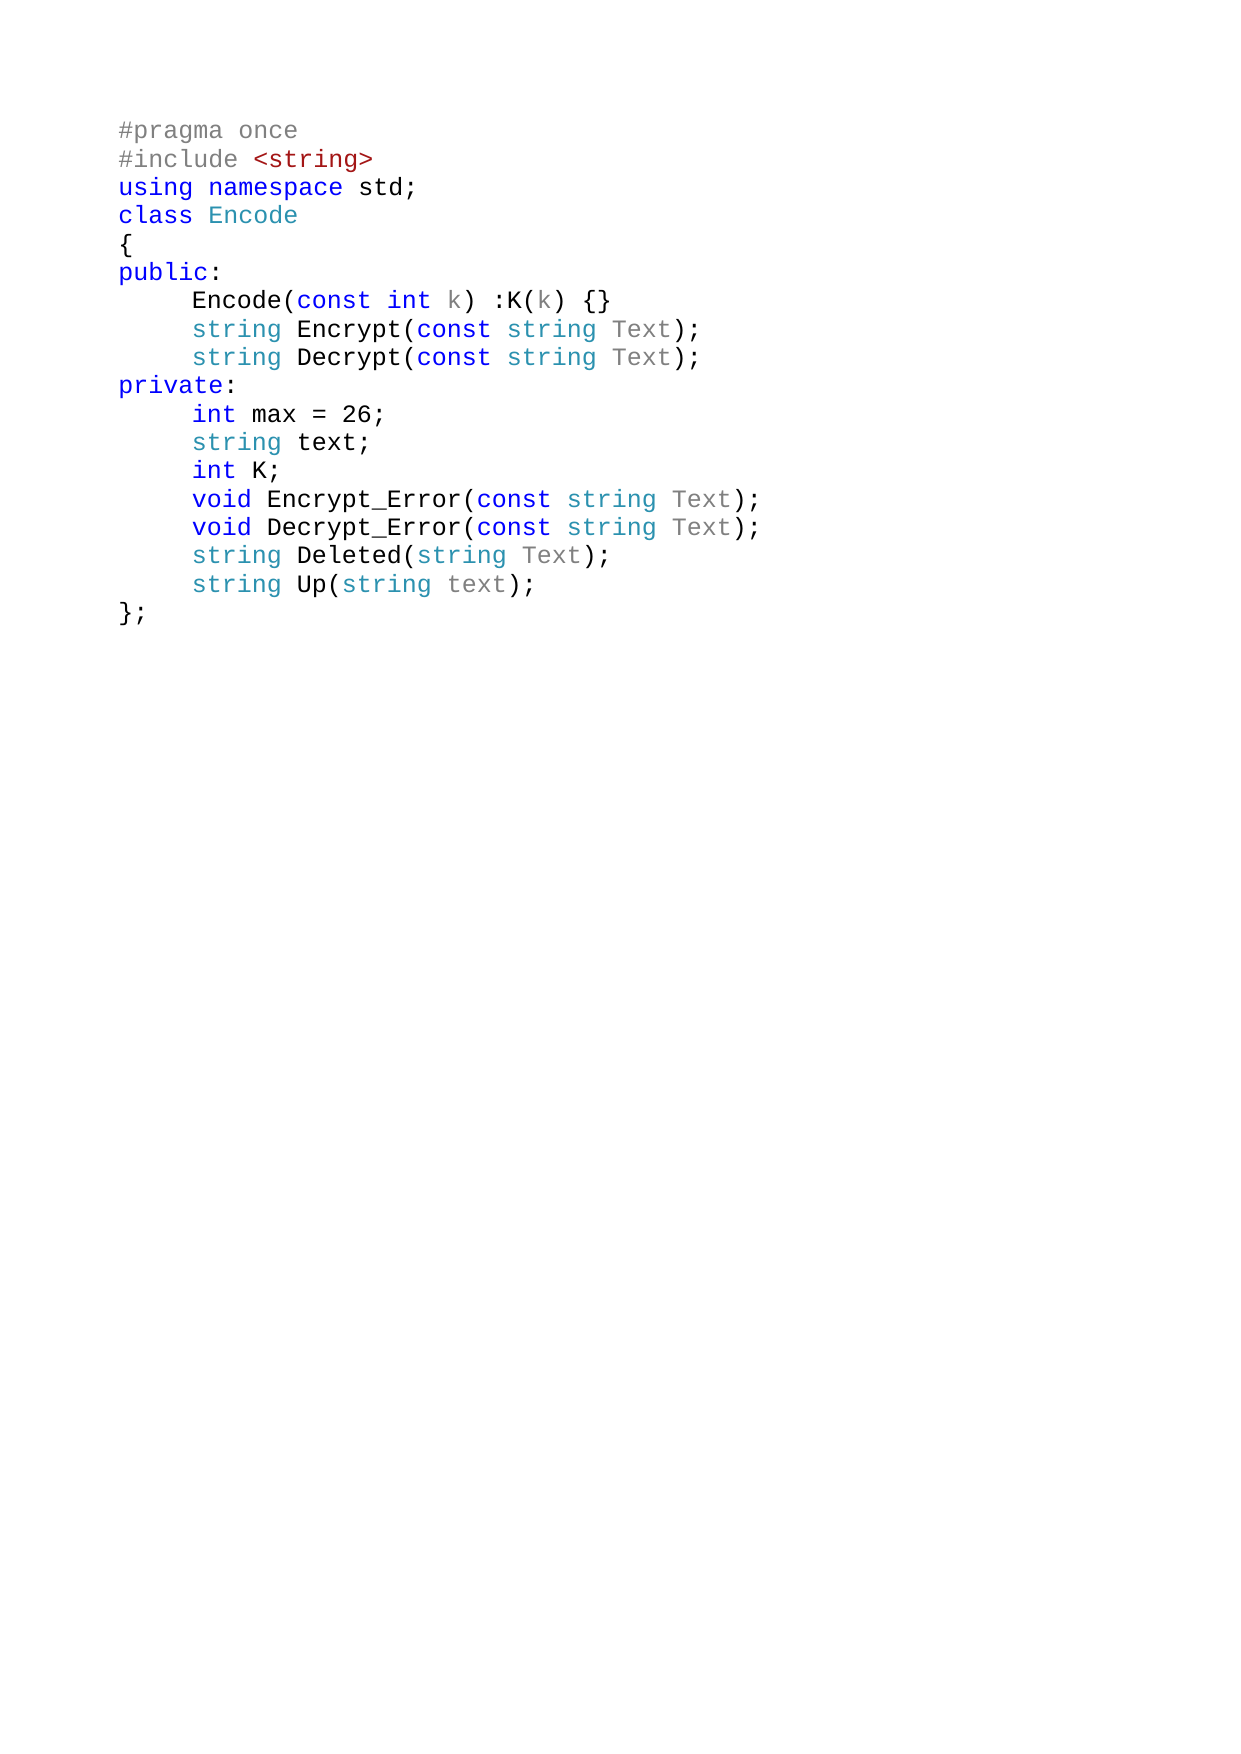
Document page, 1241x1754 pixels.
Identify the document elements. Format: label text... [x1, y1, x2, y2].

text }; [118, 600, 1122, 628]
text int K; [118, 458, 1122, 486]
text string text; [118, 430, 1122, 458]
text string Up(string text); [118, 571, 1122, 600]
text void Decrypt_Error(const string Text); [118, 515, 1122, 543]
text class Encode [118, 203, 1122, 231]
text string Deleted(string Text); [118, 543, 1122, 571]
text Encode(const int k) :K(k) {} [118, 288, 1122, 316]
text #include <string> [118, 146, 1122, 175]
text string Encrypt(const string Text); [118, 316, 1122, 345]
text string Decrypt(const string Text); [118, 345, 1122, 373]
text { [118, 231, 1122, 260]
text void Encrypt_Error(const string Text); [118, 486, 1122, 515]
text public: [118, 260, 1122, 288]
text private: [118, 373, 1122, 401]
text int max = 26; [118, 401, 1122, 430]
text using namespace std; [118, 175, 1122, 203]
text #pragma once [118, 118, 1122, 146]
